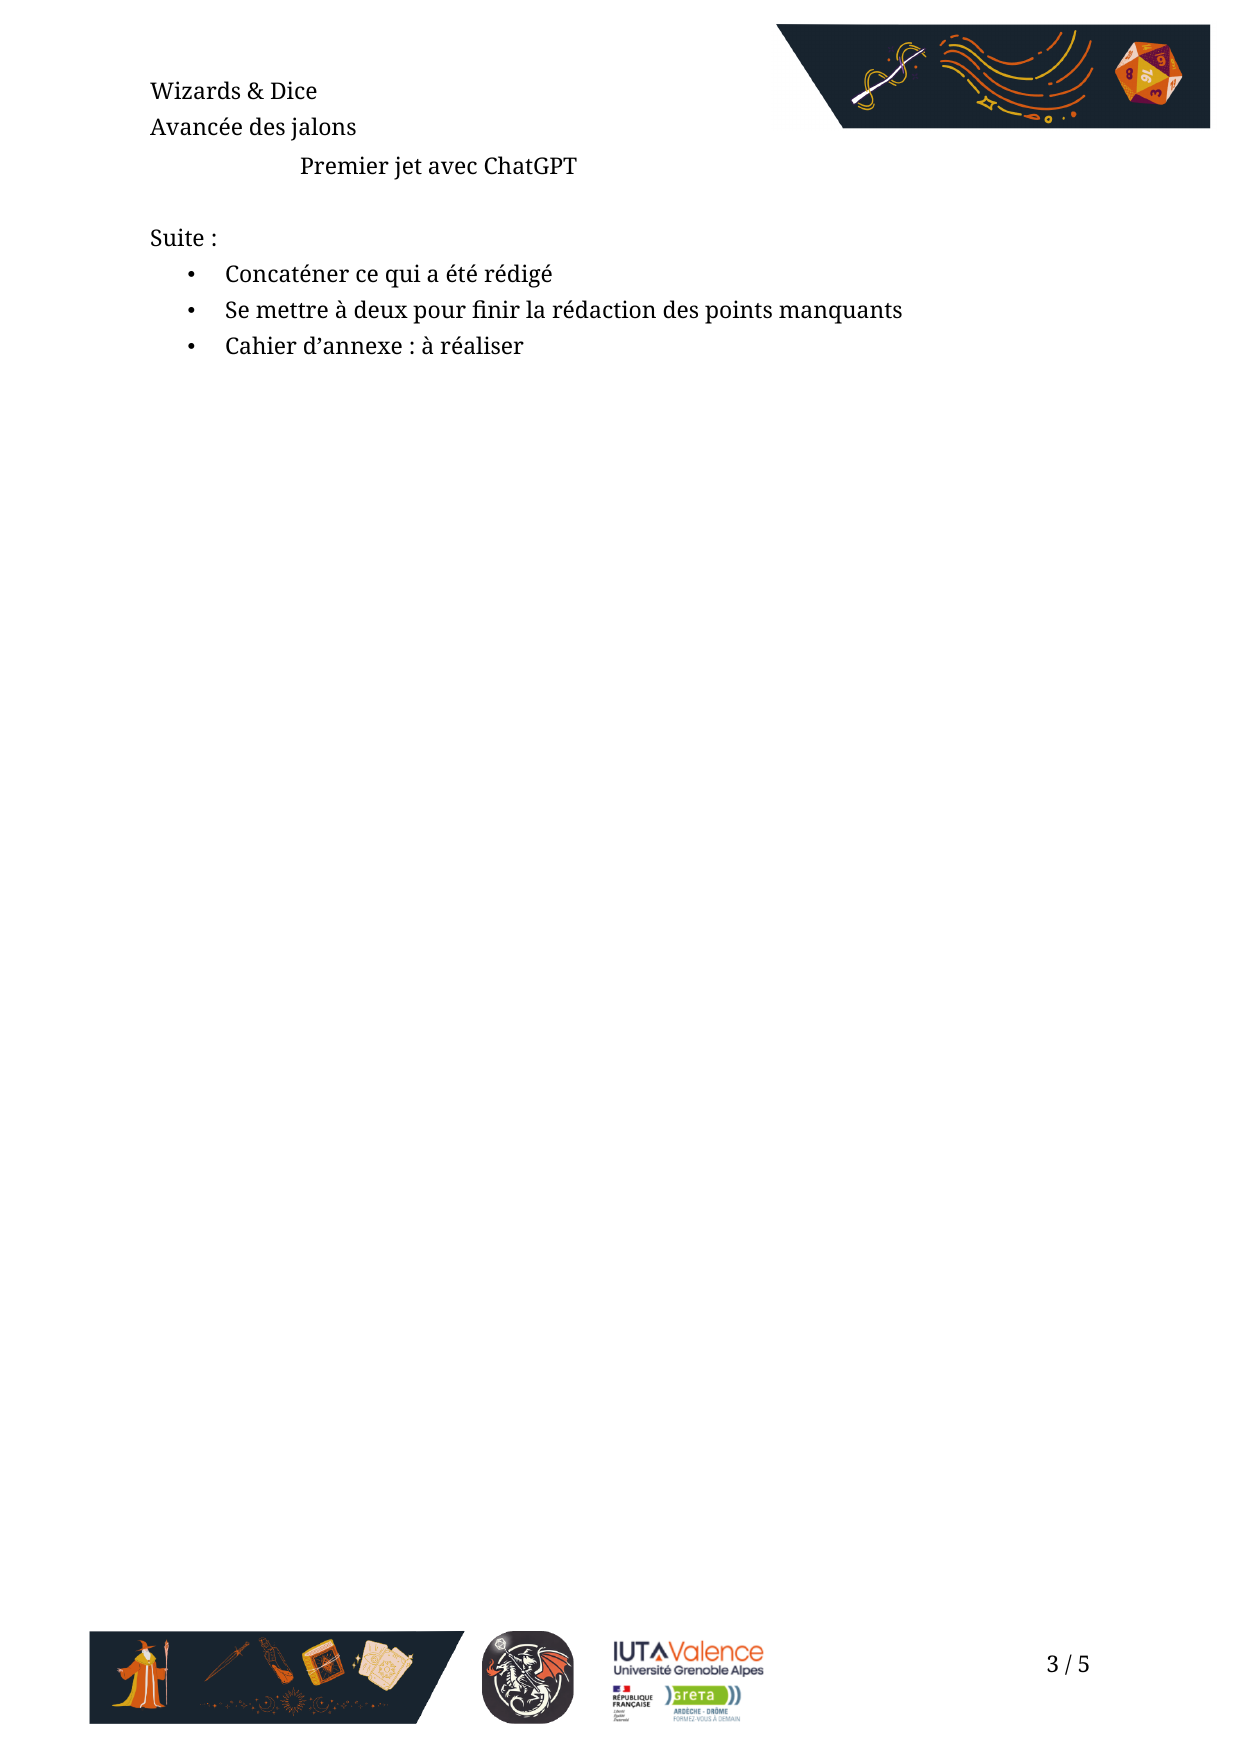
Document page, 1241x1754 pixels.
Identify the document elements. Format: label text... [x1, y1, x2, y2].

picture [771, 21, 1218, 131]
list Cahier d’annexe : à réaliser [187, 330, 1090, 361]
list Se mettre à deux pour finir la rédaction des points manquants [187, 294, 1090, 325]
picture [81, 1620, 788, 1733]
list Concaténer ce qui a été rédigé [187, 258, 1090, 289]
text Premier jet avec ChatGPT [300, 150, 1090, 181]
text Suite : [150, 222, 1090, 253]
